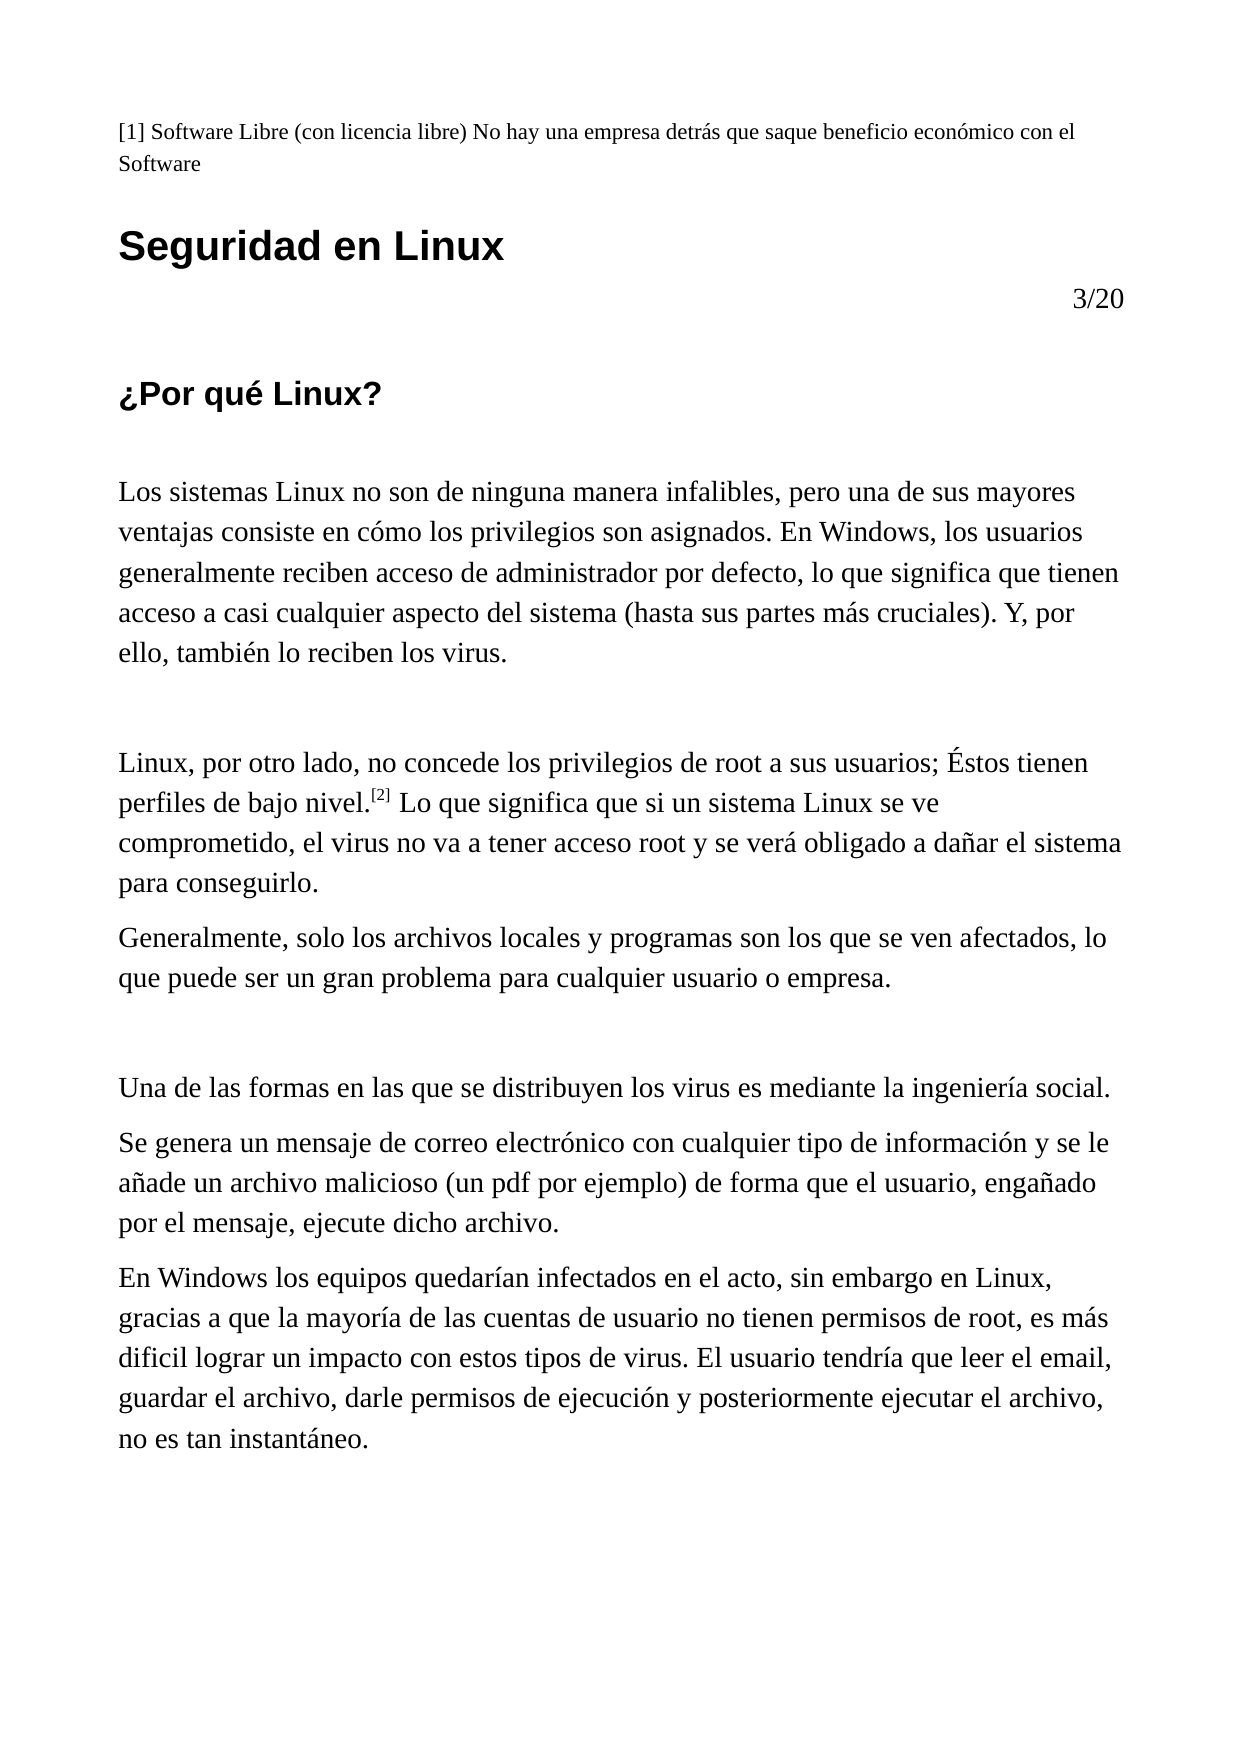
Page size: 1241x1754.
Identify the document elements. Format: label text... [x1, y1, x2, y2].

text Linux, por otro lado, no concede los privilegios de root a sus usuarios; Éstos tienen perfiles de bajo nivel.[2] Lo que significa que si un sistema Linux se ve comprometido, el virus no va a tener acceso root y se verá obligado a dañar el sistema para conseguirlo. [118, 745, 1122, 899]
text Generalmente, solo los archivos locales y programas son los que se ven afectados, lo que puede ser un gran problema para cualquier usuario o empresa. [118, 920, 1122, 994]
subtitle Seguridad en Linux [118, 221, 1122, 269]
text Se genera un mensaje de correo electrónico con cualquier tipo de información y se le añade un archivo malicioso (un pdf por ejemplo) de forma que el usuario, engañado por el mensaje, ejecute dicho archivo. [118, 1125, 1122, 1239]
subtitle ¿Por qué Linux? [118, 374, 1122, 413]
text [1] Software Libre (con licencia libre) No hay una empresa detrás que saque beneficio económico con el Software [118, 118, 1122, 176]
text Una de las formas en las que se distribuyen los virus es mediante la ingeniería social. [118, 1070, 1122, 1103]
text En Windows los equipos quedarían infectados en el acto, sin embargo en Linux, gracias a que la mayoría de las cuentas de usuario no tienen permisos de root, es más dificil lograr un impacto con estos tipos de virus. El usuario tendría que leer el email, guardar el archivo, darle permisos de ejecución y posteriormente ejecutar el archivo, no es tan instantáneo. [118, 1260, 1122, 1454]
text Los sistemas Linux no son de ninguna manera infalibles, pero una de sus mayores ventajas consiste en cómo los privilegios son asignados. En Windows, los usuarios generalmente reciben acceso de administrador por defecto, lo que significa que tienen acceso a casi cualquier aspecto del sistema (hasta sus partes más cruciales). Y, por ello, también lo reciben los virus. [118, 474, 1122, 669]
